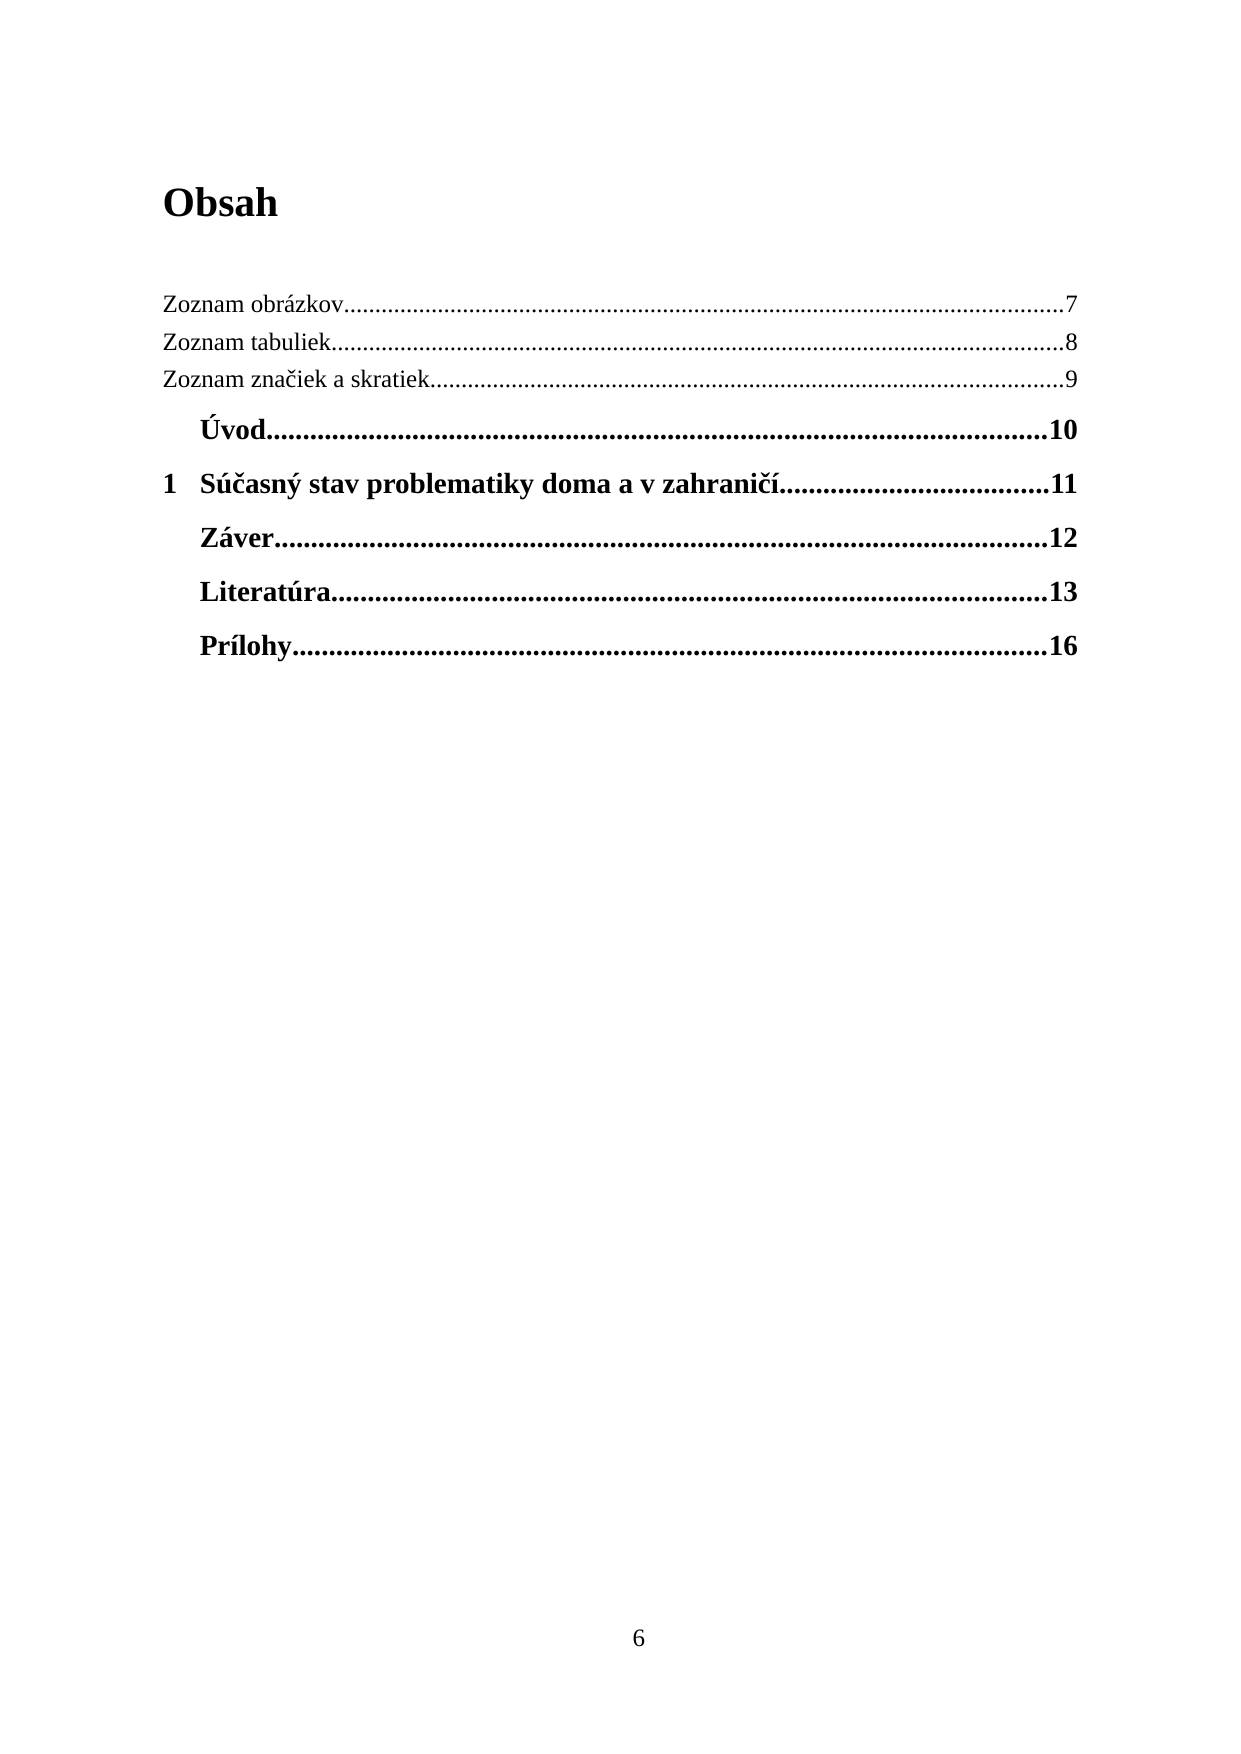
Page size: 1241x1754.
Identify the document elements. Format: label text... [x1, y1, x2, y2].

text Zoznam značiek a skratiek 9 [162, 364, 1078, 393]
text Zoznam obrázkov 7 [162, 289, 1078, 318]
text Zoznam tabuliek 8 [162, 327, 1078, 356]
text Záver 12 [162, 520, 1078, 553]
text Obsah [162, 177, 1078, 225]
text Literatúra 13 [162, 574, 1078, 607]
text 1 Súčasný stav problematiky doma a v zahraničí 11 [162, 466, 1078, 499]
text Prílohy 16 [162, 628, 1078, 661]
text Úvod 10 [162, 412, 1078, 445]
